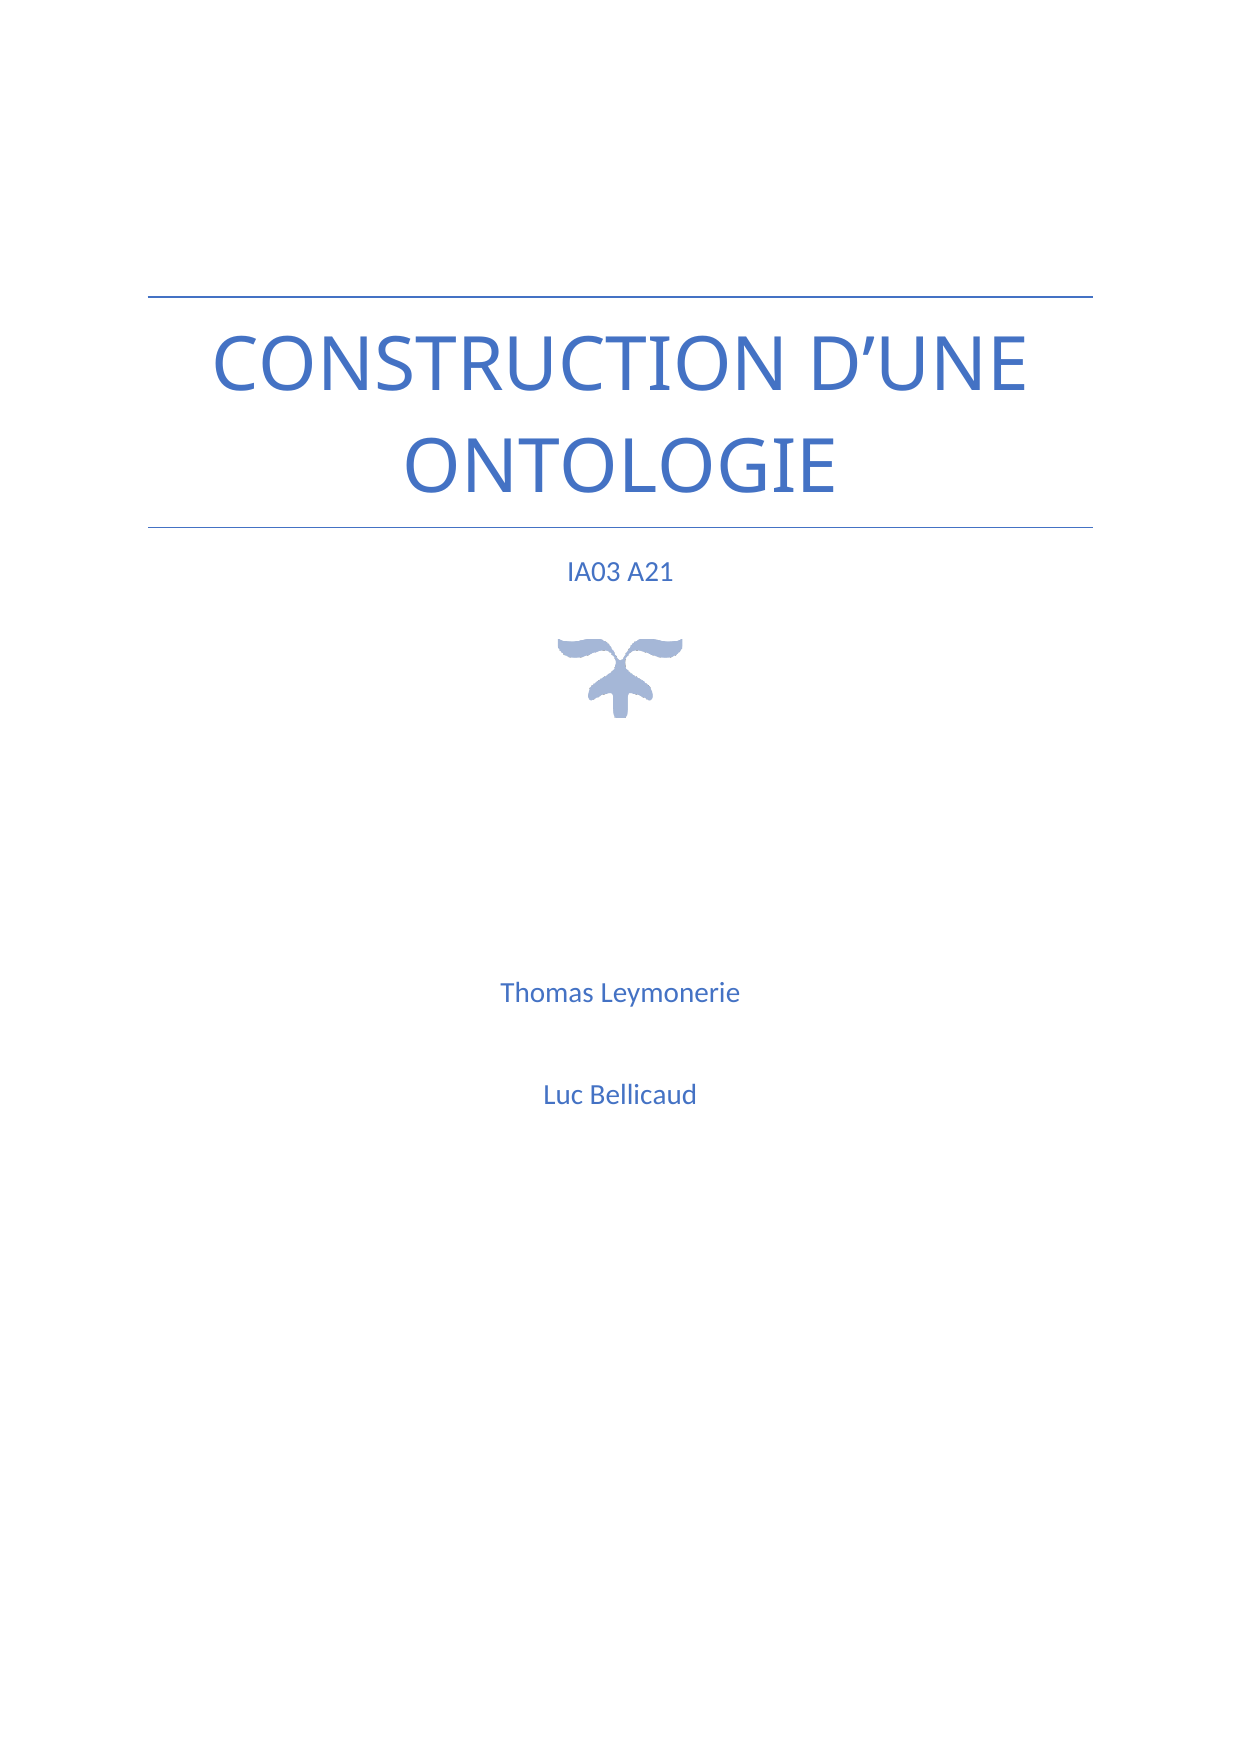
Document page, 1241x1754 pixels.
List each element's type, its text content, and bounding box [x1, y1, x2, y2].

picture [557, 639, 683, 718]
text Luc Bellicaud [148, 1076, 1093, 1112]
text Thomas Leymonerie [148, 974, 1093, 1009]
text Construction d’une ontologie [148, 298, 1093, 527]
text IA03 A21 [148, 553, 1093, 589]
